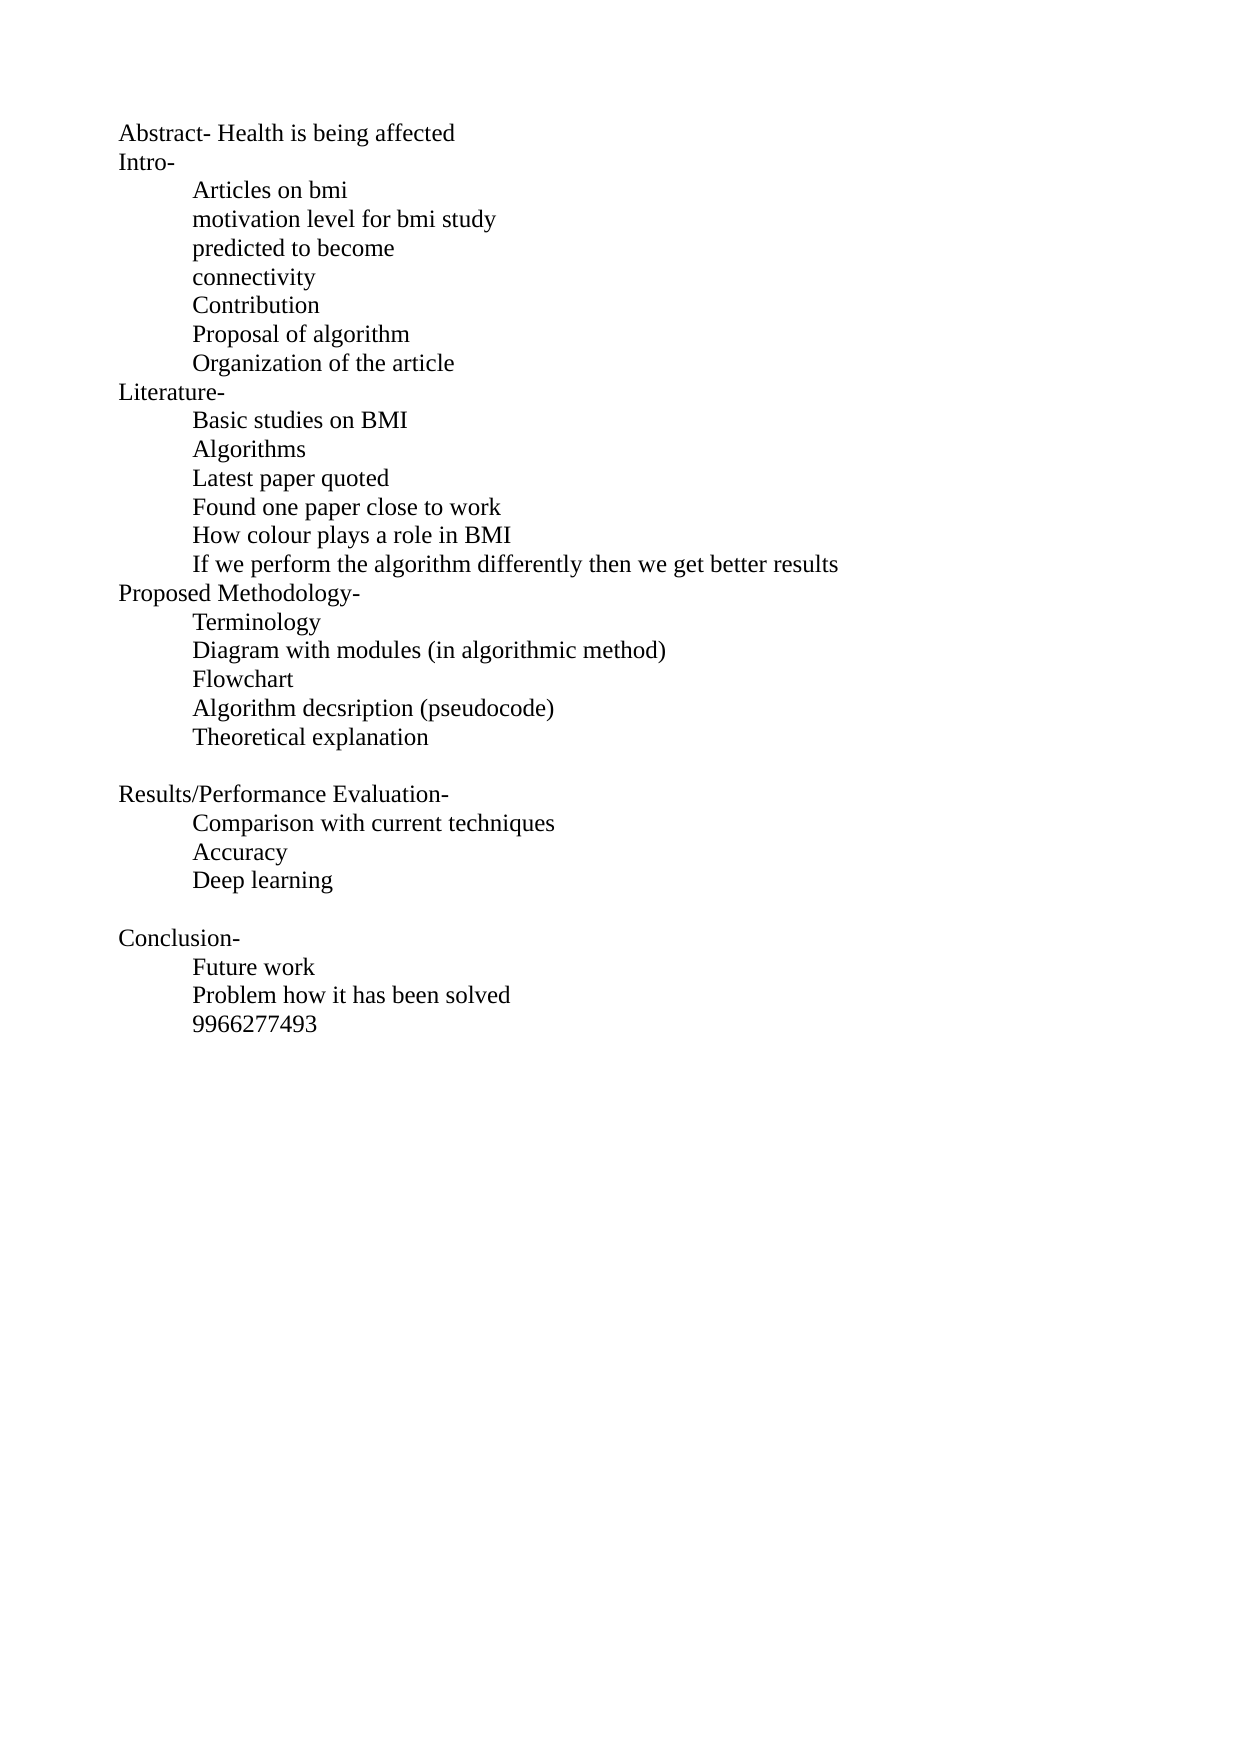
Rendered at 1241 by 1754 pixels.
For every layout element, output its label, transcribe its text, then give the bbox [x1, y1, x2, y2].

text Organization of the article [118, 348, 1122, 377]
text Basic studies on BMI [118, 406, 1122, 434]
text Results/Performance Evaluation- [118, 779, 1122, 808]
text Future work [118, 952, 1122, 981]
text Accuracy [118, 837, 1122, 866]
text Diagram with modules (in algorithmic method) [118, 636, 1122, 664]
text Algorithm decsription (pseudocode) [118, 693, 1122, 722]
text Latest paper quoted [118, 463, 1122, 492]
text Abstract- Health is being affected [118, 118, 1122, 147]
text Proposed Methodology- [118, 578, 1122, 607]
text Terminology [118, 607, 1122, 636]
text predicted to become [118, 233, 1122, 262]
text Theoretical explanation [118, 722, 1122, 751]
text How colour plays a role in BMI [118, 521, 1122, 549]
text Conclusion- [118, 923, 1122, 952]
text Algorithms [118, 434, 1122, 463]
text Problem how it has been solved [118, 981, 1122, 1009]
text If we perform the algorithm differently then we get better results [118, 549, 1122, 578]
text Found one paper close to work [118, 492, 1122, 521]
text Literature- [118, 377, 1122, 406]
text Flowchart [118, 664, 1122, 693]
text Comparison with current techniques [118, 808, 1122, 837]
text 9966277493 [118, 1009, 1122, 1038]
text motivation level for bmi study [118, 204, 1122, 233]
text Articles on bmi [118, 176, 1122, 204]
text Contribution [118, 291, 1122, 319]
text Proposal of algorithm [118, 319, 1122, 348]
text Deep learning [118, 866, 1122, 894]
text Intro- [118, 147, 1122, 176]
text connectivity [118, 262, 1122, 291]
